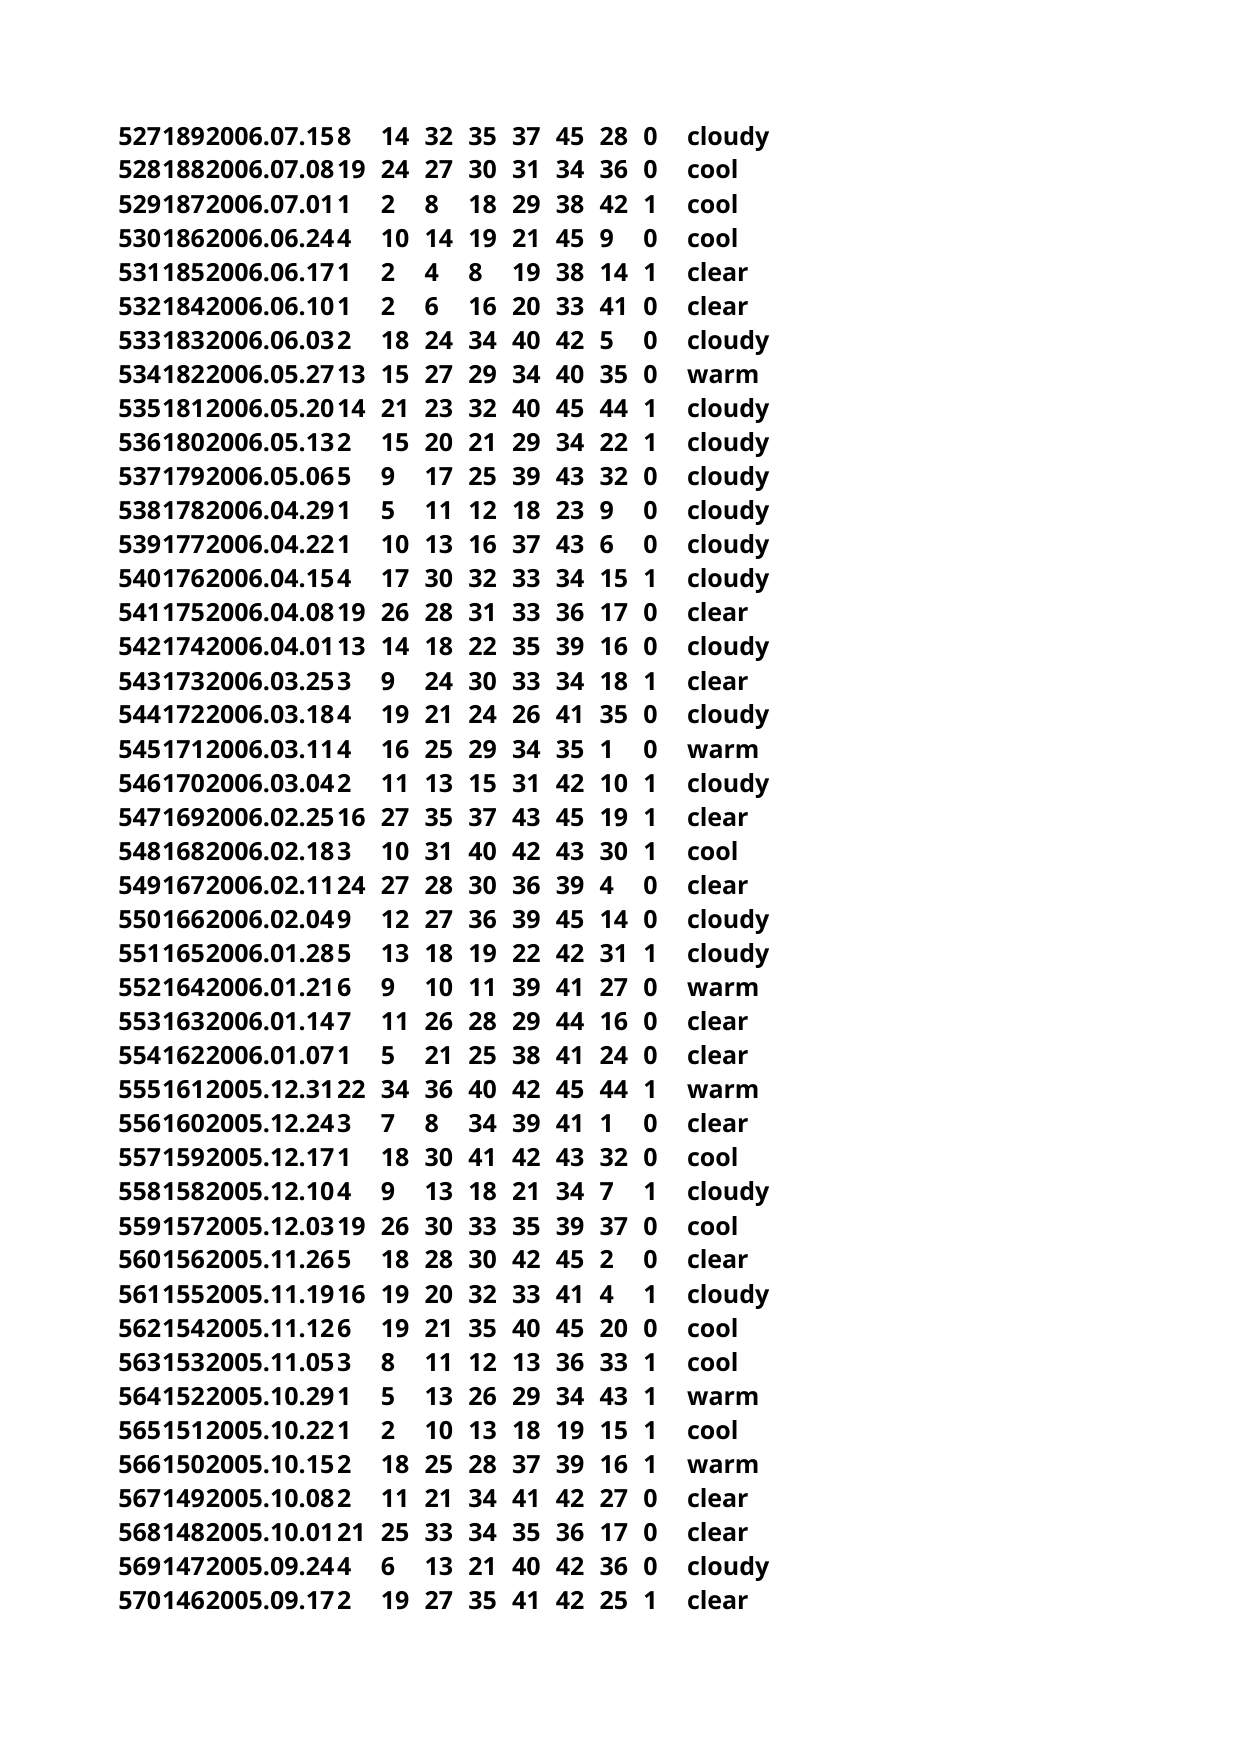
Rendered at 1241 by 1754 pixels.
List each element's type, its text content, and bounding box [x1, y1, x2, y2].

text 527 189 2006.07.15 8 14 32 35 37 45 28 0 cloudy [118, 118, 1122, 152]
text 541 175 2006.04.08 19 26 28 31 33 36 17 0 clear [118, 595, 1122, 629]
text 556 160 2005.12.24 3 7 8 34 39 41 1 0 clear [118, 1106, 1122, 1140]
text 546 170 2006.03.04 2 11 13 15 31 42 10 1 cloudy [118, 765, 1122, 799]
text 563 153 2005.11.05 3 8 11 12 13 36 33 1 cool [118, 1344, 1122, 1378]
text 537 179 2006.05.06 5 9 17 25 39 43 32 0 cloudy [118, 459, 1122, 493]
text 566 150 2005.10.15 2 18 25 28 37 39 16 1 warm [118, 1447, 1122, 1481]
text 539 177 2006.04.22 1 10 13 16 37 43 6 0 cloudy [118, 527, 1122, 561]
text 552 164 2006.01.21 6 9 10 11 39 41 27 0 warm [118, 970, 1122, 1004]
text 531 185 2006.06.17 1 2 4 8 19 38 14 1 clear [118, 254, 1122, 288]
text 548 168 2006.02.18 3 10 31 40 42 43 30 1 cool [118, 833, 1122, 867]
text 558 158 2005.12.10 4 9 13 18 21 34 7 1 cloudy [118, 1174, 1122, 1208]
text 551 165 2006.01.28 5 13 18 19 22 42 31 1 cloudy [118, 936, 1122, 970]
text 542 174 2006.04.01 13 14 18 22 35 39 16 0 cloudy [118, 629, 1122, 663]
text 570 146 2005.09.17 2 19 27 35 41 42 25 1 clear [118, 1583, 1122, 1617]
text 540 176 2006.04.15 4 17 30 32 33 34 15 1 cloudy [118, 561, 1122, 595]
text 538 178 2006.04.29 1 5 11 12 18 23 9 0 cloudy [118, 493, 1122, 527]
text 562 154 2005.11.12 6 19 21 35 40 45 20 0 cool [118, 1310, 1122, 1344]
text 543 173 2006.03.25 3 9 24 30 33 34 18 1 clear [118, 663, 1122, 697]
text 532 184 2006.06.10 1 2 6 16 20 33 41 0 clear [118, 288, 1122, 322]
text 565 151 2005.10.22 1 2 10 13 18 19 15 1 cool [118, 1412, 1122, 1447]
text 553 163 2006.01.14 7 11 26 28 29 44 16 0 clear [118, 1004, 1122, 1038]
text 569 147 2005.09.24 4 6 13 21 40 42 36 0 cloudy [118, 1549, 1122, 1583]
text 554 162 2006.01.07 1 5 21 25 38 41 24 0 clear [118, 1038, 1122, 1072]
text 550 166 2006.02.04 9 12 27 36 39 45 14 0 cloudy [118, 902, 1122, 936]
text 557 159 2005.12.17 1 18 30 41 42 43 32 0 cool [118, 1140, 1122, 1174]
text 536 180 2006.05.13 2 15 20 21 29 34 22 1 cloudy [118, 425, 1122, 459]
text 535 181 2006.05.20 14 21 23 32 40 45 44 1 cloudy [118, 391, 1122, 425]
text 534 182 2006.05.27 13 15 27 29 34 40 35 0 warm [118, 357, 1122, 391]
text 549 167 2006.02.11 24 27 28 30 36 39 4 0 clear [118, 867, 1122, 902]
text 547 169 2006.02.25 16 27 35 37 43 45 19 1 clear [118, 799, 1122, 833]
text 560 156 2005.11.26 5 18 28 30 42 45 2 0 clear [118, 1242, 1122, 1276]
text 567 149 2005.10.08 2 11 21 34 41 42 27 0 clear [118, 1481, 1122, 1515]
text 528 188 2006.07.08 19 24 27 30 31 34 36 0 cool [118, 152, 1122, 186]
text 568 148 2005.10.01 21 25 33 34 35 36 17 0 clear [118, 1515, 1122, 1549]
text 564 152 2005.10.29 1 5 13 26 29 34 43 1 warm [118, 1378, 1122, 1412]
text 559 157 2005.12.03 19 26 30 33 35 39 37 0 cool [118, 1208, 1122, 1242]
text 533 183 2006.06.03 2 18 24 34 40 42 5 0 cloudy [118, 322, 1122, 357]
text 529 187 2006.07.01 1 2 8 18 29 38 42 1 cool [118, 186, 1122, 220]
text 544 172 2006.03.18 4 19 21 24 26 41 35 0 cloudy [118, 697, 1122, 731]
text 561 155 2005.11.19 16 19 20 32 33 41 4 1 cloudy [118, 1276, 1122, 1310]
text 530 186 2006.06.24 4 10 14 19 21 45 9 0 cool [118, 220, 1122, 254]
text 555 161 2005.12.31 22 34 36 40 42 45 44 1 warm [118, 1072, 1122, 1106]
text 545 171 2006.03.11 4 16 25 29 34 35 1 0 warm [118, 731, 1122, 765]
